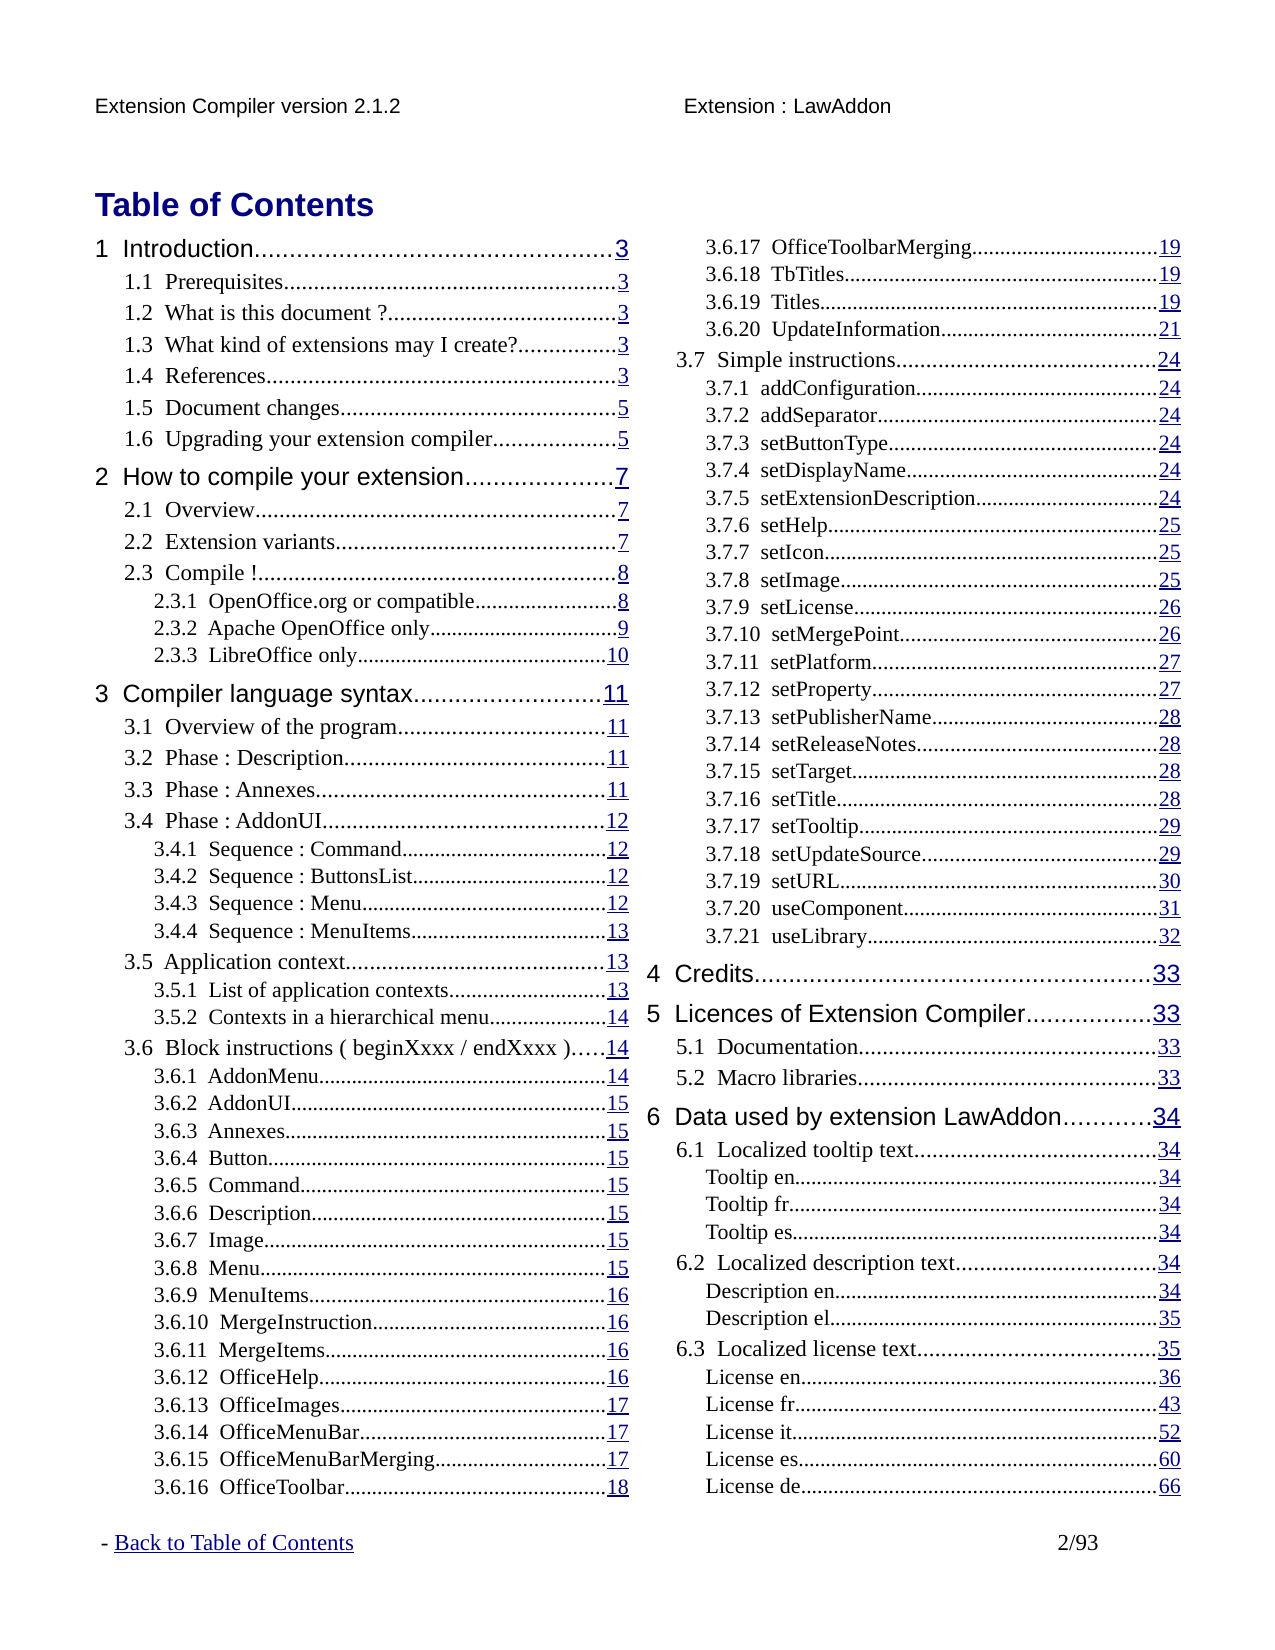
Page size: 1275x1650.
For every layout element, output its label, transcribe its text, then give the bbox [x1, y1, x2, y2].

text 3.6.16 OfficeToolbar 18 [153, 1475, 629, 1499]
text 3.7.21 useLibrary 32 [705, 924, 1181, 948]
text 3.7.13 setPublisherName 28 [705, 704, 1181, 729]
text 3.6.11 MergeItems 16 [153, 1338, 629, 1362]
text 3.3 Phase : Annexes 11 [124, 777, 629, 802]
text 3.5.2 Contexts in a hierarchical menu 14 [153, 1005, 629, 1029]
text 1.6 Upgrading your extension compiler 5 [124, 426, 629, 452]
text Tooltip fr 34 [705, 1192, 1181, 1217]
text 3.7.4 setDisplayName 24 [705, 458, 1181, 482]
text 3.4.3 Sequence : Menu 12 [153, 891, 629, 916]
text 6 Data used by extension LawAddon 34 [646, 1102, 1181, 1131]
text 3.7.5 setExtensionDescription 24 [705, 485, 1181, 510]
text 3.6.20 UpdateInformation 21 [705, 317, 1181, 341]
text 3.6.18 TbTitles 19 [705, 262, 1181, 287]
text 3.6.7 Image 15 [153, 1228, 629, 1253]
subtitle Table of Contents [94, 186, 1181, 223]
text 3.7.18 setUpdateSource 29 [705, 842, 1181, 866]
text License de 66 [705, 1474, 1181, 1499]
text 3.7.11 setPlatform 27 [705, 650, 1181, 674]
text 3.6.4 Button 15 [153, 1146, 629, 1170]
text 3.7.9 setLicense 26 [705, 595, 1181, 619]
text 1.2 What is this document ? 3 [124, 300, 629, 326]
text 1 Introduction 3 [94, 235, 629, 263]
text 3.6.1 AddonMenu 14 [153, 1064, 629, 1088]
text 3.7.20 useComponent 31 [705, 896, 1181, 921]
text 2.3.2 Apache OpenOffice only 9 [153, 616, 629, 641]
text 3.7.16 setTitle 28 [705, 787, 1181, 811]
text 5.1 Documentation 33 [676, 1034, 1181, 1059]
text 3.6.8 Menu 15 [153, 1256, 629, 1280]
text 3.5.1 List of application contexts 13 [153, 977, 629, 1002]
text 1.4 References 3 [124, 363, 629, 389]
text 3.6.19 Titles 19 [705, 289, 1181, 314]
text 3.7.19 setURL 30 [705, 869, 1181, 893]
text 3.7.8 setImage 25 [705, 568, 1181, 592]
text 2.1 Overview 7 [124, 497, 629, 523]
text 3.4.1 Sequence : Command 12 [153, 836, 629, 861]
text 3.7 Simple instructions 24 [676, 347, 1181, 373]
text 6.1 Localized tooltip text 34 [676, 1136, 1181, 1162]
text 3.6.5 Command 15 [153, 1173, 629, 1198]
text 6.3 Localized license text 35 [676, 1336, 1181, 1362]
text 3.6.17 OfficeToolbarMerging 19 [705, 235, 1181, 259]
text 2.3 Compile ! 8 [124, 560, 629, 586]
text 3 Compiler language syntax 11 [94, 680, 629, 708]
text 3.6.9 MenuItems 16 [153, 1283, 629, 1307]
text 5 Licences of Extension Compiler 33 [646, 1000, 1181, 1028]
text 3.7.10 setMergePoint 26 [705, 622, 1181, 647]
text 1.3 What kind of extensions may I create? 3 [124, 332, 629, 357]
text 3.2 Phase : Description 11 [124, 745, 629, 771]
text 3.4.2 Sequence : ButtonsList 12 [153, 864, 629, 888]
text 3.7.6 setHelp 25 [705, 513, 1181, 537]
text License it 52 [705, 1419, 1181, 1444]
text 2.3.3 LibreOffice only 10 [153, 643, 629, 668]
text Tooltip es 34 [705, 1220, 1181, 1244]
text 1.5 Document changes 5 [124, 394, 629, 420]
text 3.5 Application context 13 [124, 949, 629, 974]
text 3.7.7 setIcon 25 [705, 540, 1181, 565]
text 3.4.4 Sequence : MenuItems 13 [153, 919, 629, 943]
text 2.3.1 OpenOffice.org or compatible 8 [153, 589, 629, 613]
text 3.6.6 Description 15 [153, 1201, 629, 1225]
text 3.6.12 OfficeHelp 16 [153, 1365, 629, 1389]
text Description en 34 [705, 1278, 1181, 1303]
text 3.7.2 addSeparator 24 [705, 403, 1181, 428]
text 3.7.15 setTarget 28 [705, 759, 1181, 784]
text 3.6 Block instructions ( beginXxxx / endXxxx ) 14 [124, 1035, 629, 1061]
text 3.1 Overview of the program 11 [124, 714, 629, 739]
text 1.1 Prerequisites 3 [124, 269, 629, 294]
text 3.6.15 OfficeMenuBarMerging 17 [153, 1447, 629, 1472]
text 3.7.12 setProperty 27 [705, 677, 1181, 702]
text 3.6.3 Annexes 15 [153, 1118, 629, 1143]
text 4 Credits 33 [646, 960, 1181, 988]
text 3.7.17 setTooltip 29 [705, 814, 1181, 839]
text 2.2 Extension variants 7 [124, 529, 629, 554]
text License en 36 [705, 1365, 1181, 1389]
text 3.7.3 setButtonType 24 [705, 431, 1181, 455]
text 2 How to compile your extension 7 [94, 463, 629, 491]
text Description el 35 [705, 1306, 1181, 1330]
text 3.7.14 setReleaseNotes 28 [705, 732, 1181, 756]
text 3.7.1 addConfiguration 24 [705, 376, 1181, 400]
text 6.2 Localized description text 34 [676, 1250, 1181, 1276]
text License es 60 [705, 1447, 1181, 1471]
text 5.2 Macro libraries 33 [676, 1065, 1181, 1091]
text 3.4 Phase : AddonUI 12 [124, 808, 629, 833]
text 3.6.2 AddonUI 15 [153, 1091, 629, 1116]
text 3.6.10 MergeInstruction 16 [153, 1310, 629, 1335]
text 3.6.14 OfficeMenuBar 17 [153, 1420, 629, 1444]
text 3.6.13 OfficeImages 17 [153, 1392, 629, 1417]
text Tooltip en 34 [705, 1165, 1181, 1189]
text License fr 43 [705, 1392, 1181, 1417]
